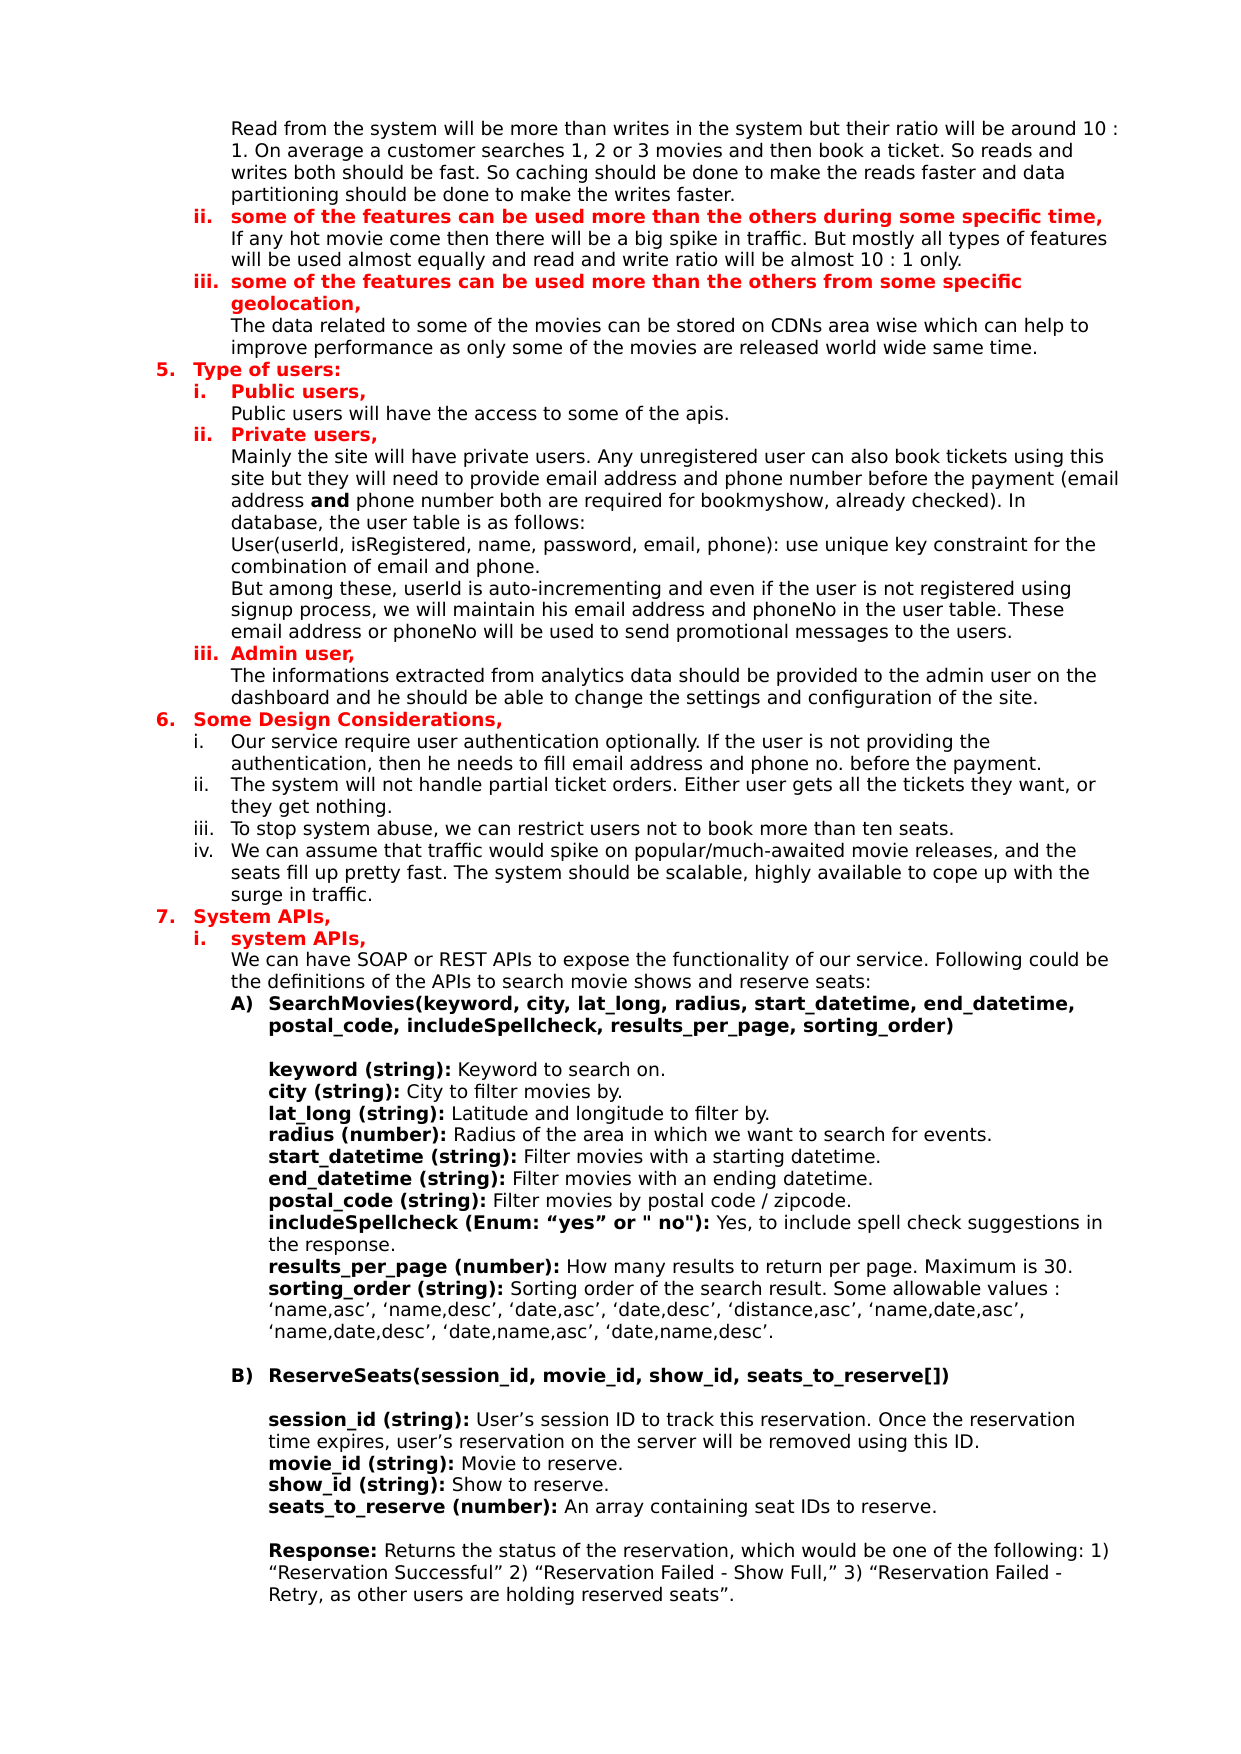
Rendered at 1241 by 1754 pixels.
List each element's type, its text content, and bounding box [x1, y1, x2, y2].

list city (string): City to filter movies by. [231, 1081, 1122, 1102]
list Private users, [193, 424, 1122, 446]
list movie_id (string): Movie to reserve. [231, 1452, 1122, 1474]
list The system will not handle partial ticket orders. Either user gets all the tickets they want, or they get nothing. [193, 774, 1122, 818]
list system APIs, [193, 927, 1122, 949]
list But among these, userId is auto-incrementing and even if the user is not registered using signup process, we will maintain his email address and phoneNo in the user table. These email address or phoneNo will be used to send promotional messages to the users. [193, 577, 1122, 643]
list Type of users: [156, 359, 1122, 381]
list Public users, [193, 381, 1122, 402]
list Our service require user authentication optionally. If the user is not providing the authentication, then he needs to fill email address and phone no. before the payment. [193, 731, 1122, 774]
list The data related to some of the movies can be stored on CDNs area wise which can help to improve performance as only some of the movies are released world wide same time. [193, 315, 1122, 359]
list User(userId, isRegistered, name, password, email, phone): use unique key constraint for the combination of email and phone. [193, 534, 1122, 577]
list Mainly the site will have private users. Any unregistered user can also book tickets using this site but they will need to provide email address and phone number before the payment (email address and phone number both are required for bookmyshow, already checked). In database, the user table is as follows: [193, 446, 1122, 534]
list sorting_order (string): Sorting order of the search result. Some allowable values : ‘name,asc’, ‘name,desc’, ‘date,asc’, ‘date,desc’, ‘distance,asc’, ‘name,date,asc’, ‘name,date,desc’, ‘date,name,asc’, ‘date,name,desc’. [231, 1277, 1122, 1343]
list To stop system abuse, we can restrict users not to book more than ten seats. [193, 818, 1122, 840]
list We can assume that traffic would spike on popular/much-awaited movie releases, and the seats fill up pretty fast. The system should be scalable, highly available to cope up with the surge in traffic. [193, 840, 1122, 906]
list some of the features can be used more than the others during some specific time, [193, 206, 1122, 227]
list Public users will have the access to some of the apis. [193, 402, 1122, 424]
list Admin user, [193, 643, 1122, 665]
list lat_long (string): Latitude and longitude to filter by. [231, 1102, 1122, 1124]
list seats_to_reserve (number): An array containing seat IDs to reserve. [231, 1496, 1122, 1518]
list Response: Returns the status of the reservation, which would be one of the following: 1) “Reservation Successful” 2) “Reservation Failed - Show Full,” 3) “Reservation Failed - Retry, as other users are holding reserved seats”. [231, 1540, 1122, 1606]
list results_per_page (number): How many results to return per page. Maximum is 30. [231, 1256, 1122, 1277]
list ReserveSeats(session_id, movie_id, show_id, seats_to_reserve[]) [231, 1365, 1122, 1387]
list start_datetime (string): Filter movies with a starting datetime. [231, 1146, 1122, 1168]
list radius (number): Radius of the area in which we want to search for events. [231, 1124, 1122, 1146]
list show_id (string): Show to reserve. [231, 1474, 1122, 1496]
list Some Design Considerations, [156, 709, 1122, 731]
list includeSpellcheck (Enum: “yes” or " no"): Yes, to include spell check suggestions in the response. [231, 1212, 1122, 1256]
list postal_code (string): Filter movies by postal code / zipcode. [231, 1190, 1122, 1212]
list keyword (string): Keyword to search on. [231, 1059, 1122, 1081]
list We can have SOAP or REST APIs to expose the functionality of our service. Following could be the definitions of the APIs to search movie shows and reserve seats: [193, 949, 1122, 993]
list some of the features can be used more than the others from some specific geolocation, [193, 271, 1122, 315]
list System APIs, [156, 906, 1122, 927]
list SearchMovies(keyword, city, lat_long, radius, start_datetime, end_datetime, postal_code, includeSpellcheck, results_per_page, sorting_order) [231, 993, 1122, 1037]
list The informations extracted from analytics data should be provided to the admin user on the dashboard and he should be able to change the settings and configuration of the site. [193, 665, 1122, 709]
list session_id (string): User’s session ID to track this reservation. Once the reservation time expires, user’s reservation on the server will be removed using this ID. [231, 1409, 1122, 1452]
list end_datetime (string): Filter movies with an ending datetime. [231, 1168, 1122, 1190]
list Read from the system will be more than writes in the system but their ratio will be around 10 : 1. On average a customer searches 1, 2 or 3 movies and then book a ticket. So reads and writes both should be fast. So caching should be done to make the reads faster and data partitioning should be done to make the writes faster. [193, 118, 1122, 206]
list If any hot movie come then there will be a big spike in traffic. But mostly all types of features will be used almost equally and read and write ratio will be almost 10 : 1 only. [193, 227, 1122, 271]
